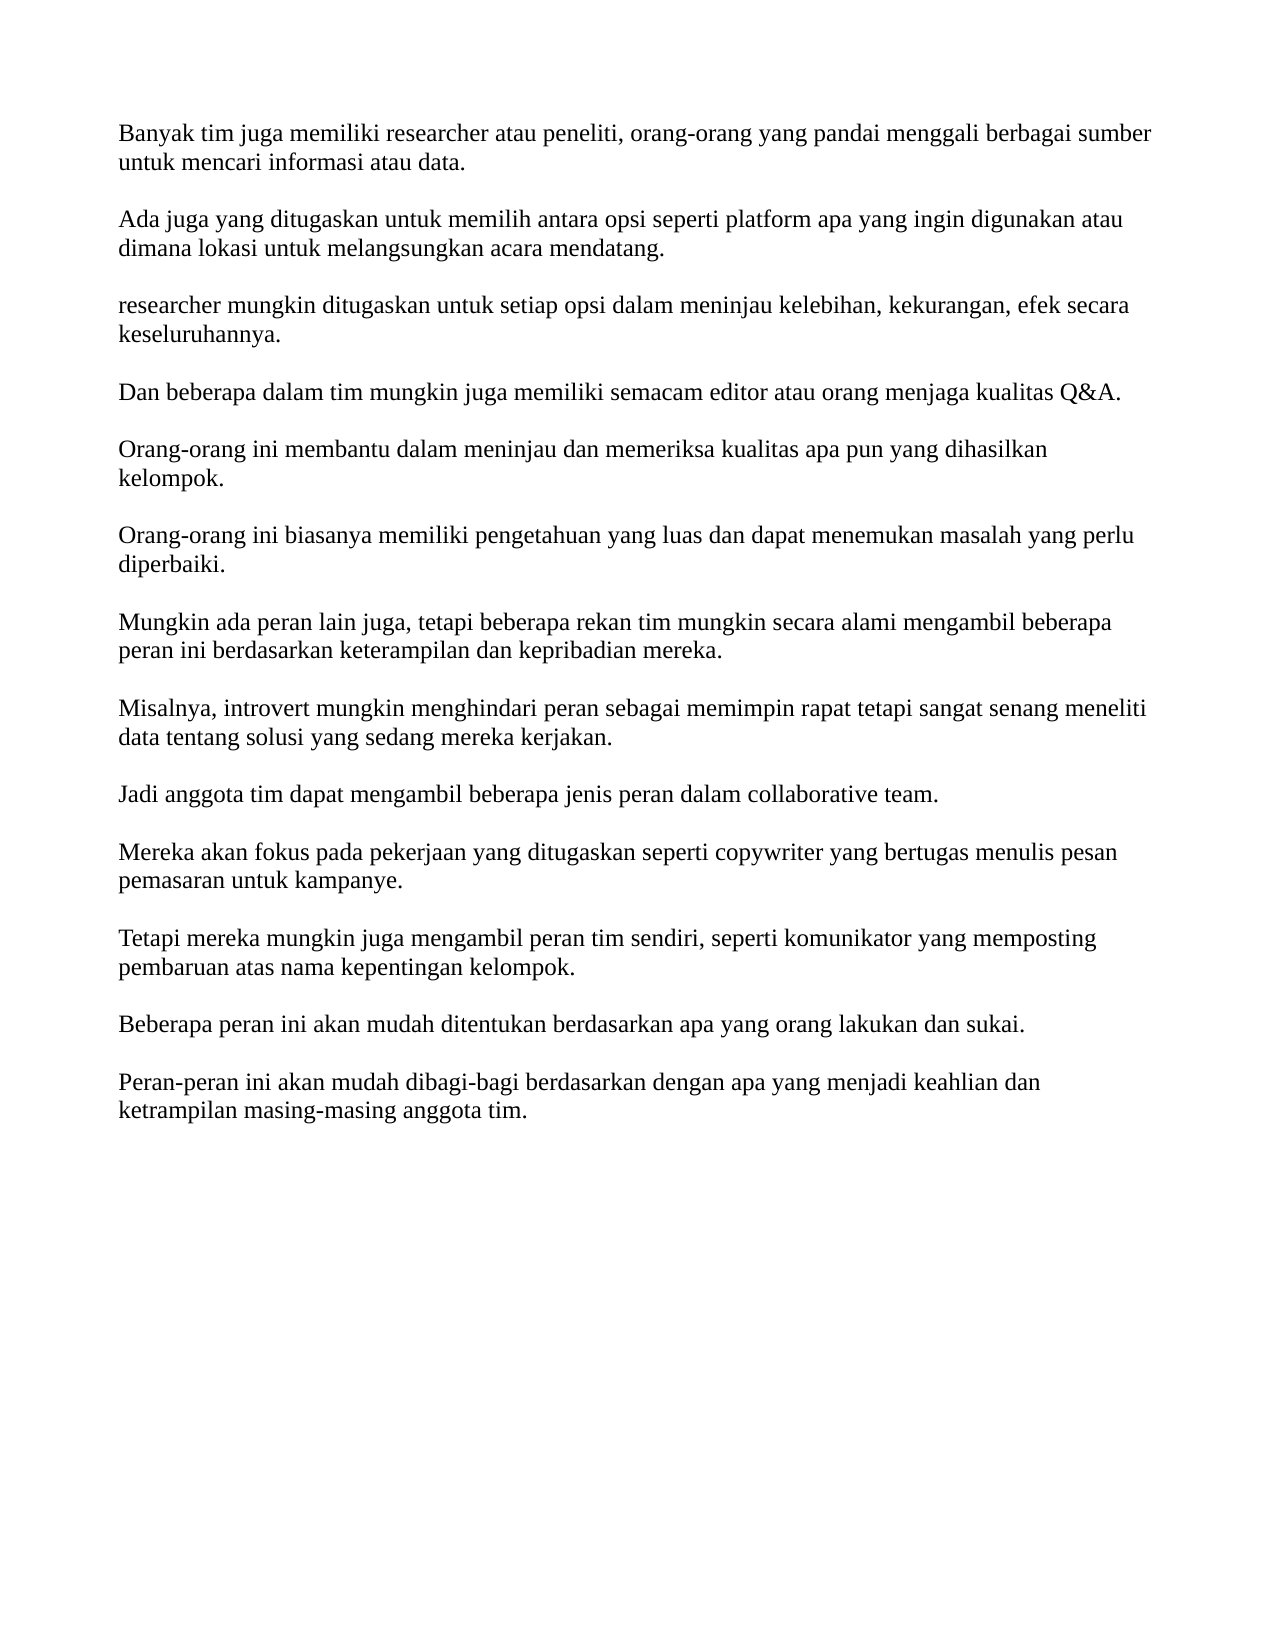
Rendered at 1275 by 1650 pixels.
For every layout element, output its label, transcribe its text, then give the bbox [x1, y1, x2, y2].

text Peran-peran ini akan mudah dibagi-bagi berdasarkan dengan apa yang menjadi keahlian dan ketrampilan masing-masing anggota tim. [118, 1067, 1157, 1124]
text Ada juga yang ditugaskan untuk memilih antara opsi seperti platform apa yang ingin digunakan atau dimana lokasi untuk melangsungkan acara mendatang. [118, 204, 1157, 262]
text Misalnya, introvert mungkin menghindari peran sebagai memimpin rapat tetapi sangat senang meneliti data tentang solusi yang sedang mereka kerjakan. [118, 693, 1157, 751]
text Mereka akan fokus pada pekerjaan yang ditugaskan seperti copywriter yang bertugas menulis pesan pemasaran untuk kampanye. [118, 837, 1157, 894]
text Banyak tim juga memiliki researcher atau peneliti, orang-orang yang pandai menggali berbagai sumber untuk mencari informasi atau data. [118, 118, 1157, 176]
text Orang-orang ini membantu dalam meninjau dan memeriksa kualitas apa pun yang dihasilkan kelompok. [118, 434, 1157, 492]
text Beberapa peran ini akan mudah ditentukan berdasarkan apa yang orang lakukan dan sukai. [118, 1009, 1157, 1038]
text Orang-orang ini biasanya memiliki pengetahuan yang luas dan dapat menemukan masalah yang perlu diperbaiki. [118, 521, 1157, 578]
text Mungkin ada peran lain juga, tetapi beberapa rekan tim mungkin secara alami mengambil beberapa peran ini berdasarkan keterampilan dan kepribadian mereka. [118, 607, 1157, 664]
text Jadi anggota tim dapat mengambil beberapa jenis peran dalam collaborative team. [118, 779, 1157, 808]
text Dan beberapa dalam tim mungkin juga memiliki semacam editor atau orang menjaga kualitas Q&A. [118, 377, 1157, 406]
text Tetapi mereka mungkin juga mengambil peran tim sendiri, seperti komunikator yang memposting pembaruan atas nama kepentingan kelompok. [118, 923, 1157, 981]
text researcher mungkin ditugaskan untuk setiap opsi dalam meninjau kelebihan, kekurangan, efek secara keseluruhannya. [118, 291, 1157, 348]
